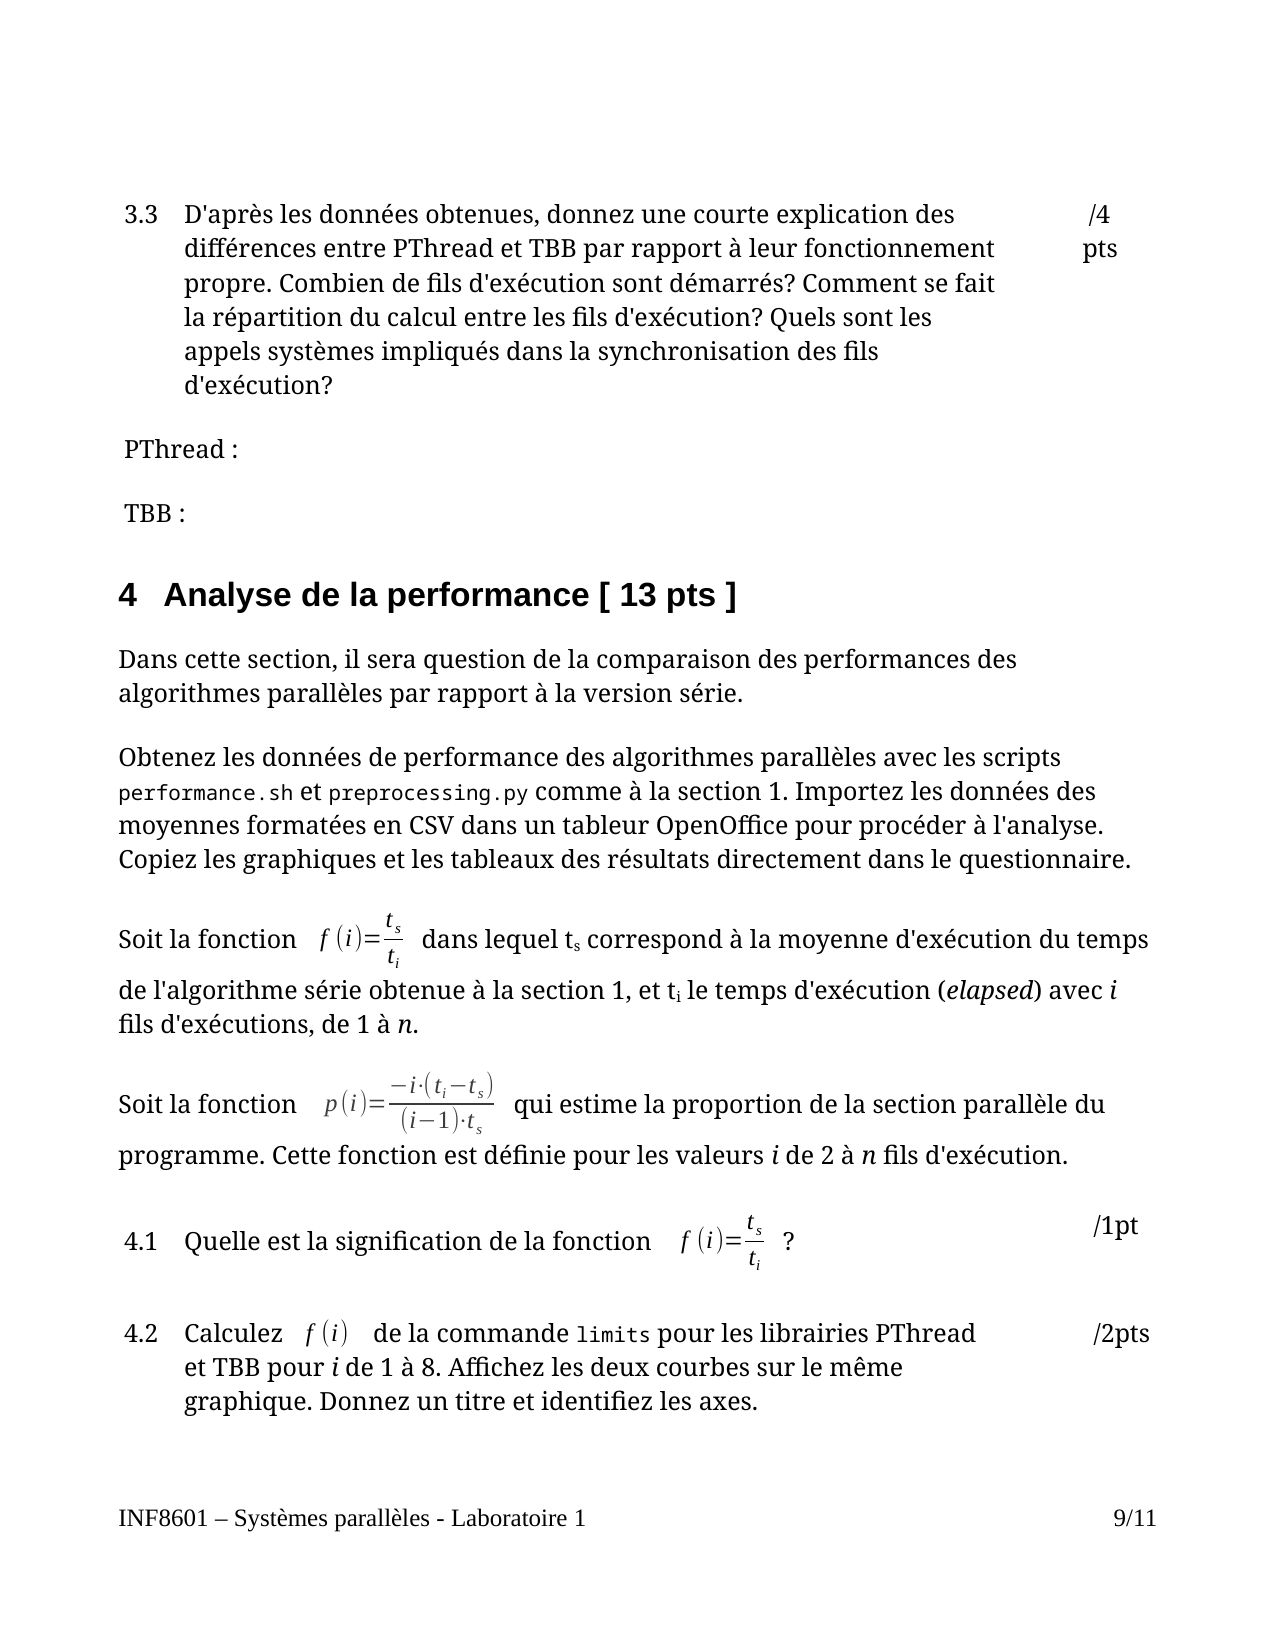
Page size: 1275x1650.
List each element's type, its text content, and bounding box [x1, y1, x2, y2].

table_cell D'après les données obtenues, donnez une courte explication des différences entre PThread et TBB par rapport à leur fonctionnement propre. Combien de fils d'exécution sont démarrés? Comment se fait la répartition du calcul entre les fils d'exécution? Quels sont les appels systèmes impliqués dans la synchronisation des fils d'exécution? PThread : TBB : [118, 176, 1007, 550]
table_cell /4 pts [1077, 176, 1157, 550]
text Obtenez les données de performance des algorithmes parallèles avec les scripts performance.sh et preprocessing.py comme à la section 1. Importez les données des moyennes formatées en CSV dans un tableur OpenOffice pour procéder à l'analyse. Copiez les graphiques et les tableaux des résultats directement dans le questionnaire. [118, 739, 1157, 876]
text Dans cette section, il sera question de la comparaison des performances des algorithmes parallèles par rapport à la version série. [118, 641, 1157, 709]
text Soit la fonction qui estime la proportion de la section parallèle du programme. Cette fonction est définie pour les valeurs i de 2 à n fils d'exécution. [118, 1070, 1157, 1172]
table_cell [1008, 1295, 1081, 1438]
table_header Quelle est la signification de la fonction ? [118, 1187, 1007, 1295]
table_header /1pt [1081, 1187, 1157, 1295]
table_cell /2pts [1081, 1295, 1157, 1438]
table_cell Calculez de la commande limits pour les librairies PThread et TBB pour i de 1 à 8. Affichez les deux courbes sur le même graphique. Donnez un titre et identifiez les axes. [118, 1295, 1007, 1438]
subtitle Analyse de la performance [ 13 pts ] [118, 575, 1157, 614]
table_header [1008, 1187, 1081, 1295]
table_cell [1008, 176, 1077, 550]
text Soit la fonctiondans lequel ts correspond à la moyenne d'exécution du temps de l'algorithme série obtenue à la section 1, et ti le temps d'exécution (elapsed) avec i fils d'exécutions, de 1 à n. [118, 906, 1157, 1040]
